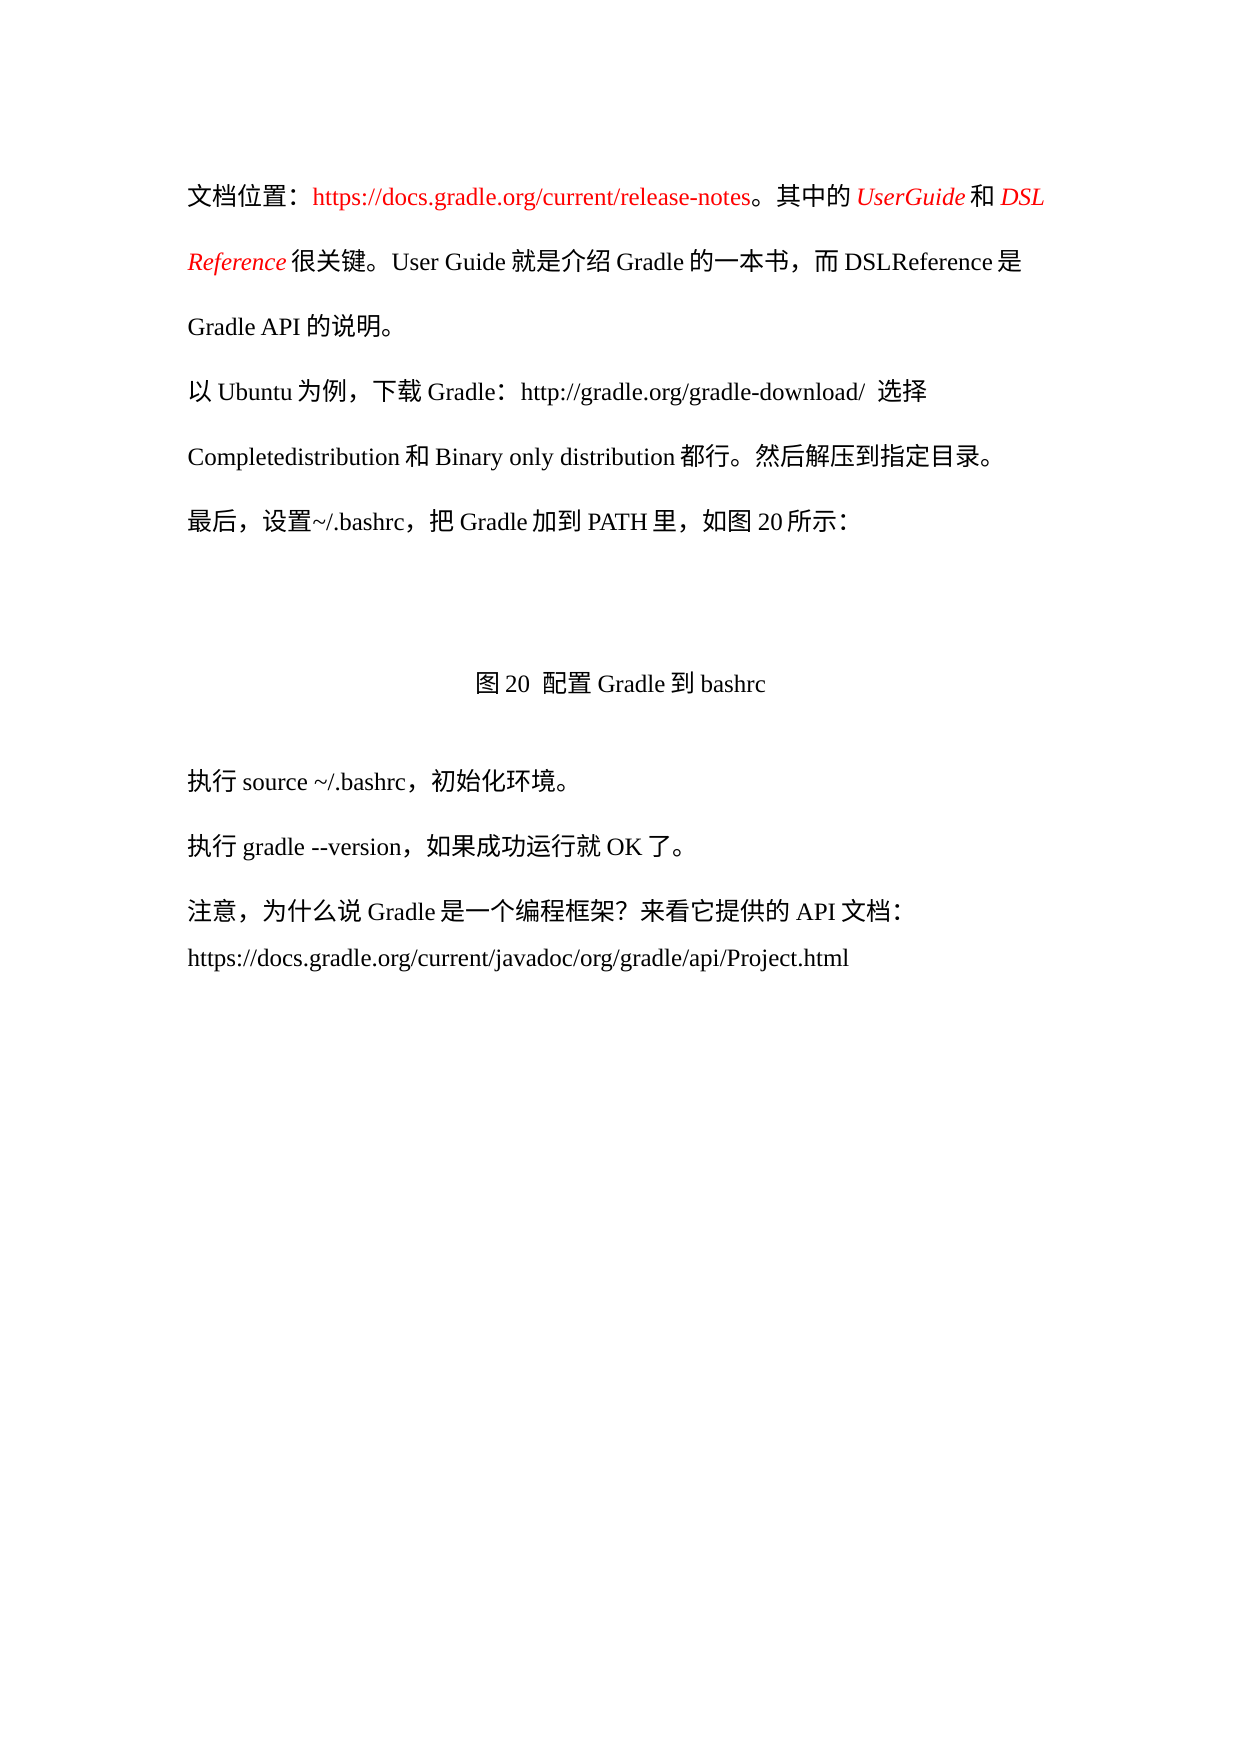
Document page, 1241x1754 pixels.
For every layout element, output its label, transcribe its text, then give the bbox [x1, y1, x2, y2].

text 注意，为什么说Gradle是一个编程框架？来看它提供的API文档： [187, 877, 1053, 942]
table_header 图20 配置Gradle到bashrc [188, 552, 1053, 714]
text 文档位置：https://docs.gradle.org/current/release-notes。其中的UserGuide和DSL Reference很关键。User Guide就是介绍Gradle的一本书，而DSLReference是Gradle API的说明。 [187, 162, 1053, 357]
text 执行gradle --version，如果成功运行就OK了。 [187, 812, 1053, 877]
text https://docs.gradle.org/current/javadoc/org/gradle/api/Project.html [187, 942, 1053, 974]
text 最后，设置~/.bashrc，把Gradle加到PATH里，如图20所示： [187, 487, 1053, 552]
text 执行source ~/.bashrc，初始化环境。 [187, 747, 1053, 812]
text 以Ubuntu为例，下载Gradle：http://gradle.org/gradle-download/ 选择Completedistribution和Binary only distribution都行。然后解压到指定目录。 [187, 357, 1053, 487]
